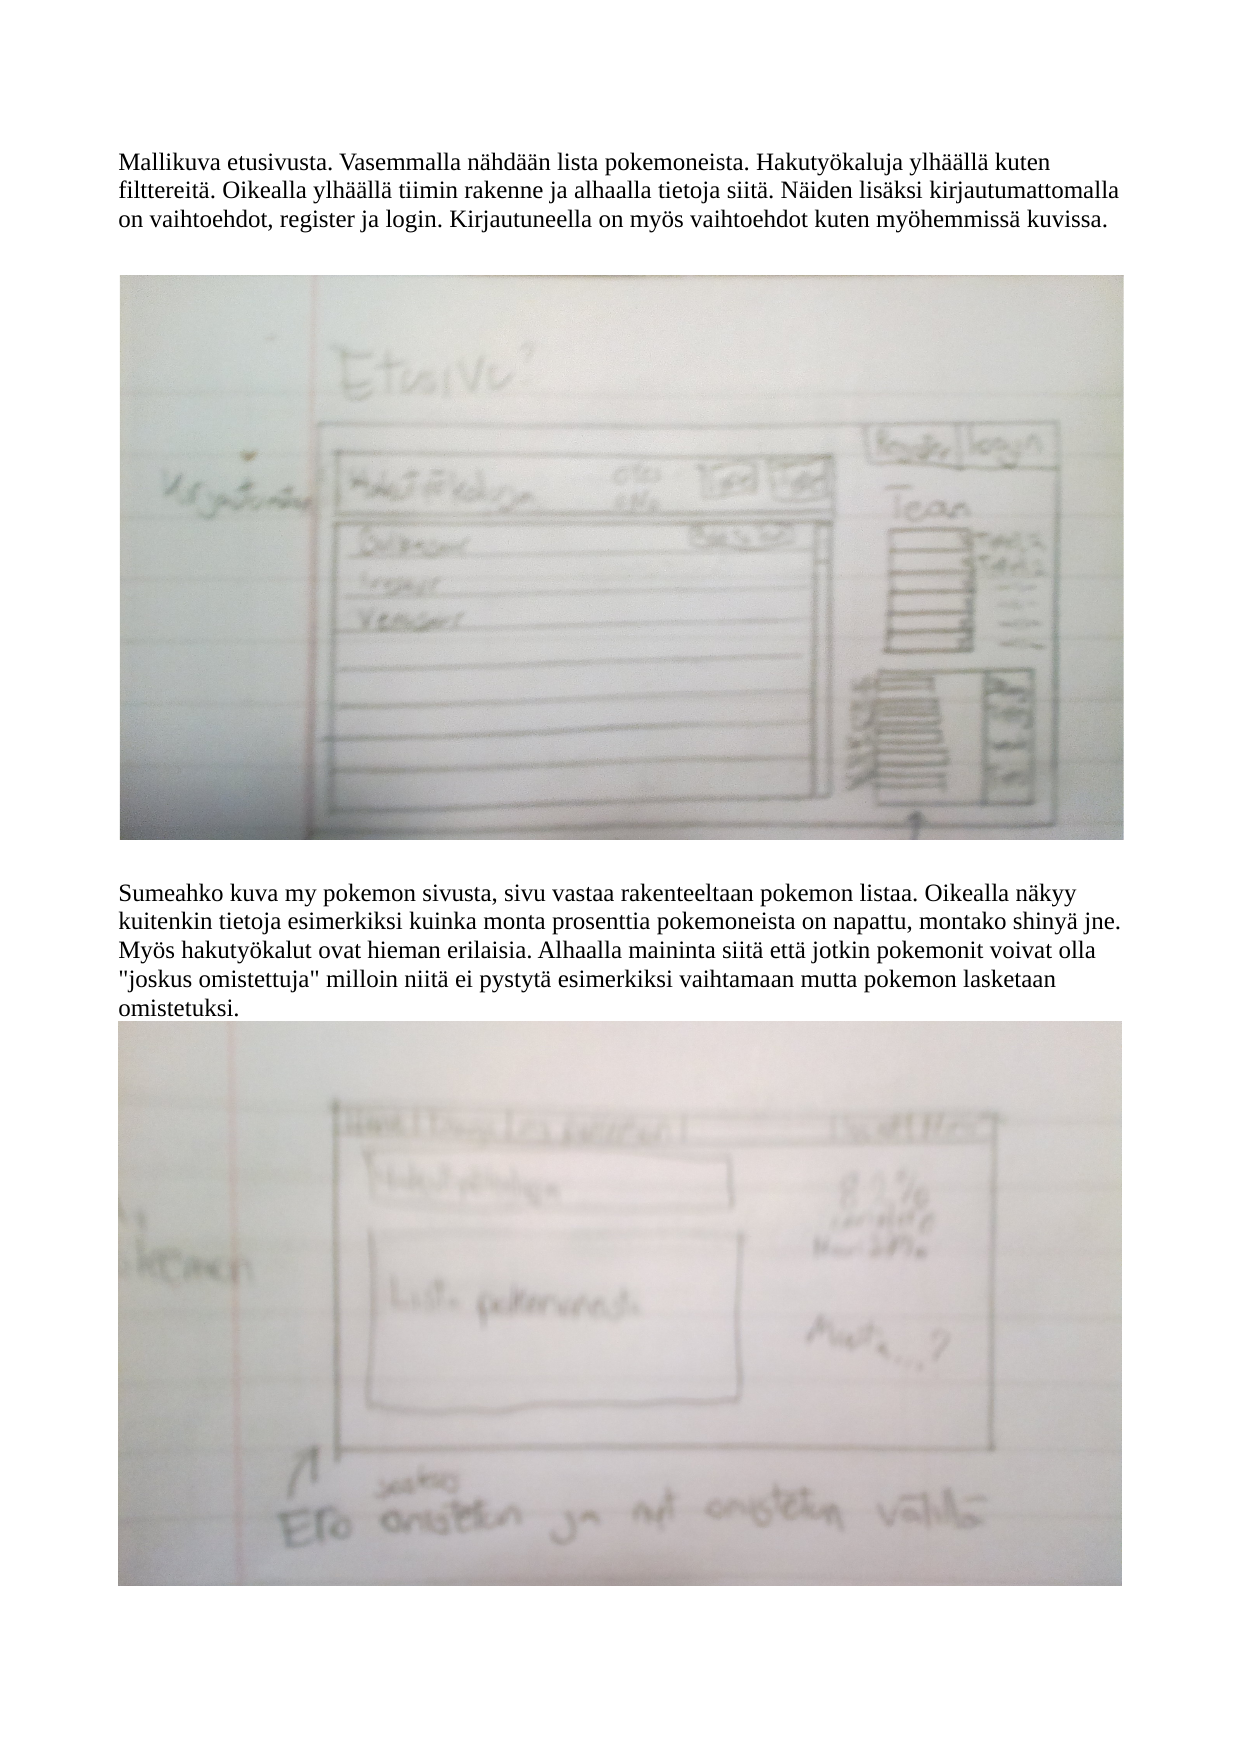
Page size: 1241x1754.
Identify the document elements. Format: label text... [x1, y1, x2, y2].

text Sumeahko kuva my pokemon sivusta, sivu vastaa rakenteeltaan pokemon listaa. Oikealla näkyy kuitenkin tietoja esimerkiksi kuinka monta prosenttia pokemoneista on napattu, montako shinyä jne. Myös hakutyökalut ovat hieman erilaisia. Alhaalla maininta siitä että jotkin pokemonit voivat olla "joskus omistettuja" milloin niitä ei pystytä esimerkiksi vaihtamaan mutta pokemon lasketaan omistetuksi. [118, 878, 1122, 1021]
picture [118, 1021, 1122, 1586]
picture [119, 275, 1124, 840]
text Mallikuva etusivusta. Vasemmalla nähdään lista pokemoneista. Hakutyökaluja ylhäällä kuten filttereitä. Oikealla ylhäällä tiimin rakenne ja alhaalla tietoja siitä. Näiden lisäksi kirjautumattomalla on vaihtoehdot, register ja login. Kirjautuneella on myös vaihtoehdot kuten myöhemmissä kuvissa. [118, 147, 1122, 233]
